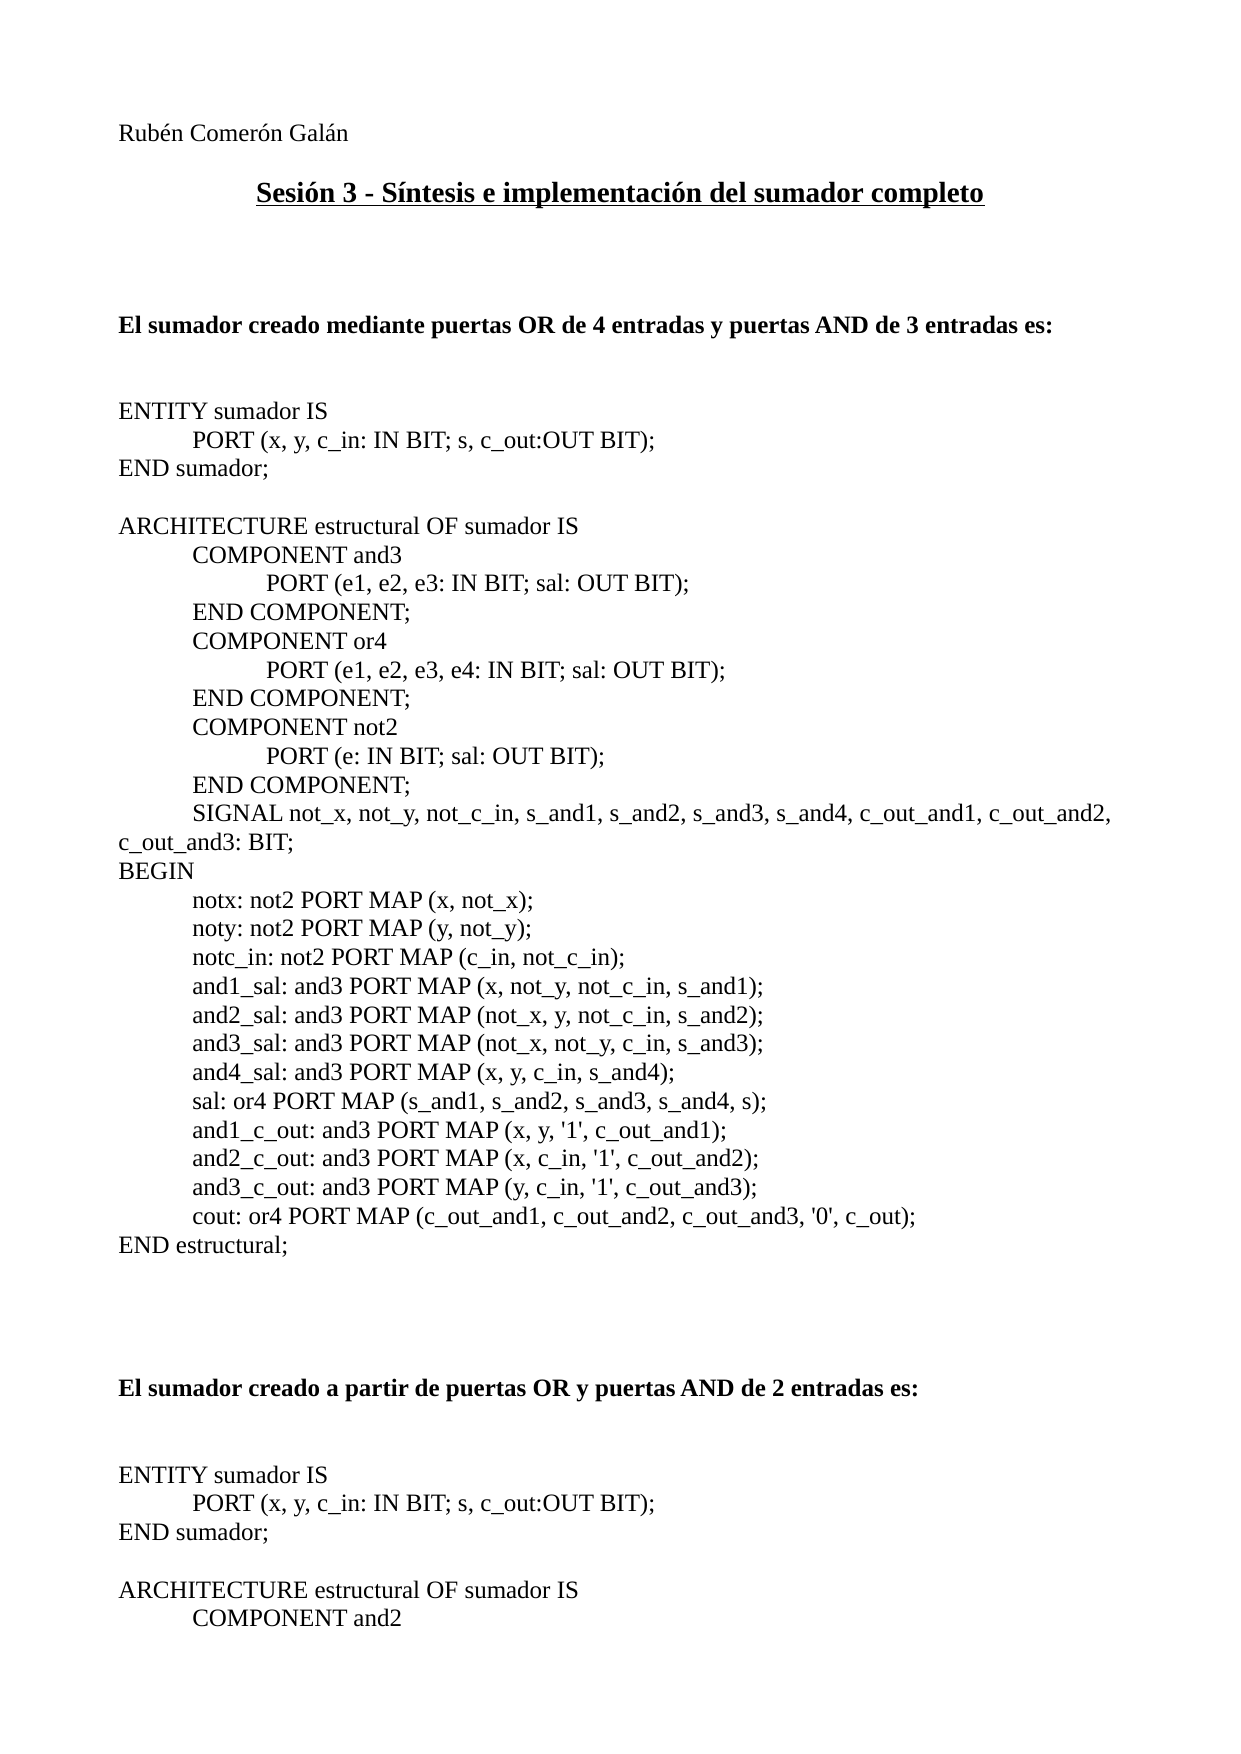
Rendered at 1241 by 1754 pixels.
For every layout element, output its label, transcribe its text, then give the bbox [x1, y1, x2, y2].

text and2_sal: and3 PORT MAP (not_x, y, not_c_in, s_and2); [118, 1000, 1122, 1028]
text BEGIN [118, 856, 1122, 885]
text Rubén Comerón Galán [118, 118, 1122, 147]
text and3_c_out: and3 PORT MAP (y, c_in, '1', c_out_and3); [118, 1172, 1122, 1201]
text notx: not2 PORT MAP (x, not_x); [118, 885, 1122, 913]
text notc_in: not2 PORT MAP (c_in, not_c_in); [118, 942, 1122, 971]
text COMPONENT and3 [118, 540, 1122, 568]
text and2_c_out: and3 PORT MAP (x, c_in, '1', c_out_and2); [118, 1143, 1122, 1172]
text and4_sal: and3 PORT MAP (x, y, c_in, s_and4); [118, 1057, 1122, 1086]
text END COMPONENT; [118, 770, 1122, 798]
text sal: or4 PORT MAP (s_and1, s_and2, s_and3, s_and4, s); [118, 1086, 1122, 1115]
text PORT (x, y, c_in: IN BIT; s, c_out:OUT BIT); [118, 1488, 1122, 1517]
text COMPONENT and2 [118, 1603, 1122, 1632]
text cout: or4 PORT MAP (c_out_and1, c_out_and2, c_out_and3, '0', c_out); [118, 1201, 1122, 1230]
text PORT (x, y, c_in: IN BIT; s, c_out:OUT BIT); [118, 425, 1122, 453]
text ARCHITECTURE estructural OF sumador IS [118, 511, 1122, 540]
text El sumador creado a partir de puertas OR y puertas AND de 2 entradas es: [118, 1373, 1122, 1402]
text END sumador; [118, 1517, 1122, 1546]
text noty: not2 PORT MAP (y, not_y); [118, 913, 1122, 942]
text COMPONENT or4 [118, 626, 1122, 655]
text ARCHITECTURE estructural OF sumador IS [118, 1575, 1122, 1603]
text ENTITY sumador IS [118, 1460, 1122, 1488]
text SIGNAL not_x, not_y, not_c_in, s_and1, s_and2, s_and3, s_and4, c_out_and1, c_out_and2, c_out_and3: BIT; [118, 798, 1122, 856]
text Sesión 3 - Síntesis e implementación del sumador completo [118, 176, 1122, 209]
text END COMPONENT; [118, 597, 1122, 626]
text and1_sal: and3 PORT MAP (x, not_y, not_c_in, s_and1); [118, 971, 1122, 1000]
text PORT (e: IN BIT; sal: OUT BIT); [118, 741, 1122, 770]
text and1_c_out: and3 PORT MAP (x, y, '1', c_out_and1); [118, 1115, 1122, 1143]
text COMPONENT not2 [118, 712, 1122, 741]
text PORT (e1, e2, e3, e4: IN BIT; sal: OUT BIT); [118, 655, 1122, 683]
text El sumador creado mediante puertas OR de 4 entradas y puertas AND de 3 entradas es: [118, 310, 1122, 338]
text END sumador; [118, 453, 1122, 482]
text and3_sal: and3 PORT MAP (not_x, not_y, c_in, s_and3); [118, 1028, 1122, 1057]
text END estructural; [118, 1230, 1122, 1258]
text PORT (e1, e2, e3: IN BIT; sal: OUT BIT); [118, 568, 1122, 597]
text END COMPONENT; [118, 683, 1122, 712]
text ENTITY sumador IS [118, 396, 1122, 425]
